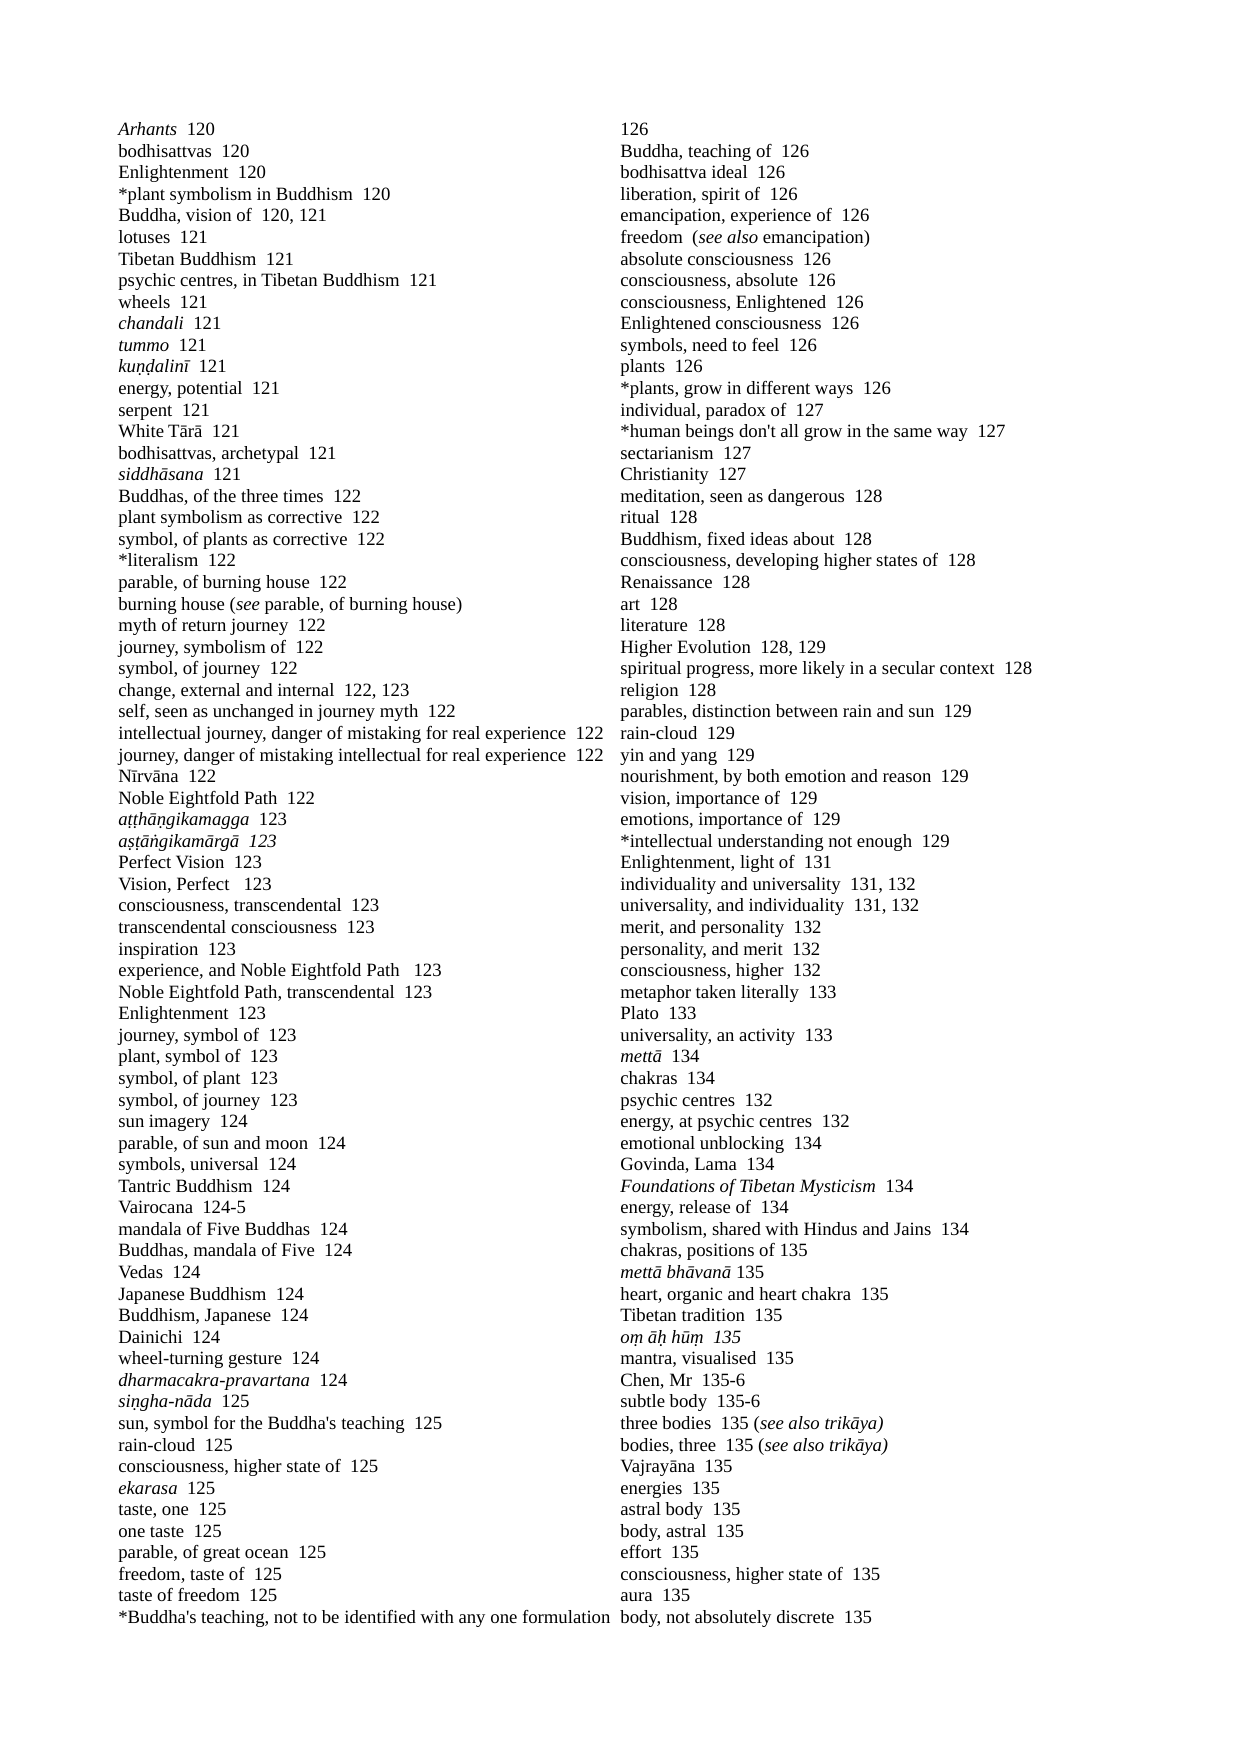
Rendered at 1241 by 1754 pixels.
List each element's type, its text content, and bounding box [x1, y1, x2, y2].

text heart, organic and heart chakra 135 [620, 1282, 1122, 1304]
text *intellectual understanding not enough 129 [620, 830, 1122, 851]
text dharmacakra-pravartana 124 [118, 1369, 620, 1390]
text aṭṭhāṇgikamagga 123 [118, 808, 620, 830]
text Nīrvāna 122 [118, 765, 620, 787]
text emotions, importance of 129 [620, 808, 1122, 830]
text effort 135 [620, 1541, 1122, 1563]
text universality, an activity 133 [620, 1024, 1122, 1045]
text transcendental consciousness 123 [118, 916, 620, 937]
text 126 [620, 118, 1122, 140]
text mantra, visualised 135 [620, 1347, 1122, 1369]
text art 128 [620, 592, 1122, 614]
text vision, importance of 129 [620, 787, 1122, 808]
text consciousness, higher state of 135 [620, 1563, 1122, 1584]
text three bodies 135 (see also trikāya) [620, 1412, 1122, 1433]
text inspiration 123 [118, 937, 620, 959]
text mettā bhāvanā 135 [620, 1261, 1122, 1282]
text symbol, of plants as corrective 122 [118, 528, 620, 549]
text Buddha, vision of 120, 121 [118, 204, 620, 226]
text energies 135 [620, 1477, 1122, 1498]
text Foundations of Tibetan Mysticism 134 [620, 1175, 1122, 1196]
text mandala of Five Buddhas 124 [118, 1218, 620, 1239]
text consciousness, higher state of 125 [118, 1455, 620, 1477]
text plant, symbol of 123 [118, 1045, 620, 1067]
text emancipation, experience of 126 [620, 204, 1122, 226]
text Enlightenment, light of 131 [620, 851, 1122, 873]
text Christianity 127 [620, 463, 1122, 485]
text symbols, need to feel 126 [620, 334, 1122, 355]
text parable, of great ocean 125 [118, 1541, 620, 1563]
text Buddhas, of the three times 122 [118, 485, 620, 506]
text Noble Eightfold Path, transcendental 123 [118, 981, 620, 1002]
text oṃ āḥ hūṃ 135 [620, 1326, 1122, 1347]
text chakras, positions of 135 [620, 1239, 1122, 1261]
text Vision, Perfect 123 [118, 873, 620, 894]
text siṇgha-nāda 125 [118, 1390, 620, 1412]
text freedom, taste of 125 [118, 1563, 620, 1584]
text Japanese Buddhism 124 [118, 1282, 620, 1304]
text Enlightenment 123 [118, 1002, 620, 1024]
text *Buddha's teaching, not to be identified with any one formulation [118, 1606, 620, 1627]
text bodhisattvas, archetypal 121 [118, 442, 620, 463]
text Tibetan tradition 135 [620, 1304, 1122, 1326]
text rain-cloud 125 [118, 1433, 620, 1455]
text one taste 125 [118, 1520, 620, 1541]
text Enlightened consciousness 126 [620, 312, 1122, 334]
text energy, potential 121 [118, 377, 620, 398]
text taste of freedom 125 [118, 1584, 620, 1606]
text Vajrayāna 135 [620, 1455, 1122, 1477]
text kuṇḍalinī 121 [118, 355, 620, 377]
text Buddhism, fixed ideas about 128 [620, 528, 1122, 549]
text consciousness, transcendental 123 [118, 894, 620, 916]
text experience, and Noble Eightfold Path 123 [118, 959, 620, 981]
text rain-cloud 129 [620, 722, 1122, 743]
text Govinda, Lama 134 [620, 1153, 1122, 1175]
text metaphor taken literally 133 [620, 981, 1122, 1002]
text parable, of burning house 122 [118, 571, 620, 592]
text body, astral 135 [620, 1520, 1122, 1541]
text nourishment, by both emotion and reason 129 [620, 765, 1122, 787]
text wheels 121 [118, 291, 620, 312]
text taste, one 125 [118, 1498, 620, 1520]
text Buddha, teaching of 126 [620, 140, 1122, 161]
text yin and yang 129 [620, 743, 1122, 765]
text universality, and individuality 131, 132 [620, 894, 1122, 916]
text change, external and internal 122, 123 [118, 679, 620, 700]
text aṣṭāṅgikamārgā 123 [118, 830, 620, 851]
text Arhants 120 [118, 118, 620, 140]
text symbol, of journey 122 [118, 657, 620, 679]
text consciousness, higher 132 [620, 959, 1122, 981]
text astral body 135 [620, 1498, 1122, 1520]
text plant symbolism as corrective 122 [118, 506, 620, 528]
text sun imagery 124 [118, 1110, 620, 1132]
text body, not absolutely discrete 135 [620, 1606, 1122, 1627]
text energy, at psychic centres 132 [620, 1110, 1122, 1132]
text symbols, universal 124 [118, 1153, 620, 1175]
text Vairocana 124-5 [118, 1196, 620, 1218]
text journey, symbolism of 122 [118, 636, 620, 657]
text Buddhas, mandala of Five 124 [118, 1239, 620, 1261]
text Plato 133 [620, 1002, 1122, 1024]
text psychic centres 132 [620, 1088, 1122, 1110]
text *plants, grow in different ways 126 [620, 377, 1122, 398]
text chakras 134 [620, 1067, 1122, 1088]
text freedom (see also emancipation) [620, 226, 1122, 247]
text psychic centres, in Tibetan Buddhism 121 [118, 269, 620, 291]
text ritual 128 [620, 506, 1122, 528]
text Noble Eightfold Path 122 [118, 787, 620, 808]
text Renaissance 128 [620, 571, 1122, 592]
text Dainichi 124 [118, 1326, 620, 1347]
text bodies, three 135 (see also trikāya) [620, 1433, 1122, 1455]
text Vedas 124 [118, 1261, 620, 1282]
text sun, symbol for the Buddha's teaching 125 [118, 1412, 620, 1433]
text Enlightenment 120 [118, 161, 620, 183]
text symbol, of journey 123 [118, 1088, 620, 1110]
text Tantric Buddhism 124 [118, 1175, 620, 1196]
text White Tārā 121 [118, 420, 620, 442]
text individuality and universality 131, 132 [620, 873, 1122, 894]
text subtle body 135-6 [620, 1390, 1122, 1412]
text burning house (see parable, of burning house) [118, 592, 620, 614]
text consciousness, absolute 126 [620, 269, 1122, 291]
text literature 128 [620, 614, 1122, 636]
text emotional unblocking 134 [620, 1132, 1122, 1153]
text spiritual progress, more likely in a secular context 128 [620, 657, 1122, 679]
text Chen, Mr 135-6 [620, 1369, 1122, 1390]
text symbol, of plant 123 [118, 1067, 620, 1088]
text merit, and personality 132 [620, 916, 1122, 937]
text bodhisattvas 120 [118, 140, 620, 161]
text Higher Evolution 128, 129 [620, 636, 1122, 657]
text sectarianism 127 [620, 442, 1122, 463]
text religion 128 [620, 679, 1122, 700]
text consciousness, developing higher states of 128 [620, 549, 1122, 571]
text plants 126 [620, 355, 1122, 377]
text *human beings don't all grow in the same way 127 [620, 420, 1122, 442]
text journey, symbol of 123 [118, 1024, 620, 1045]
text *literalism 122 [118, 549, 620, 571]
text self, seen as unchanged in journey myth 122 [118, 700, 620, 722]
text liberation, spirit of 126 [620, 183, 1122, 204]
text parables, distinction between rain and sun 129 [620, 700, 1122, 722]
text meditation, seen as dangerous 128 [620, 485, 1122, 506]
text symbolism, shared with Hindus and Jains 134 [620, 1218, 1122, 1239]
text chandali 121 [118, 312, 620, 334]
text individual, paradox of 127 [620, 398, 1122, 420]
text lotuses 121 [118, 226, 620, 247]
text absolute consciousness 126 [620, 247, 1122, 269]
text Tibetan Buddhism 121 [118, 247, 620, 269]
text personality, and merit 132 [620, 937, 1122, 959]
text energy, release of 134 [620, 1196, 1122, 1218]
text Buddhism, Japanese 124 [118, 1304, 620, 1326]
text bodhisattva ideal 126 [620, 161, 1122, 183]
text tummo 121 [118, 334, 620, 355]
text aura 135 [620, 1584, 1122, 1606]
text intellectual journey, danger of mistaking for real experience 122 [118, 722, 620, 743]
text parable, of sun and moon 124 [118, 1132, 620, 1153]
text siddhāsana 121 [118, 463, 620, 485]
text mettā 134 [620, 1045, 1122, 1067]
text wheel-turning gesture 124 [118, 1347, 620, 1369]
text myth of return journey 122 [118, 614, 620, 636]
text ekarasa 125 [118, 1477, 620, 1498]
text consciousness, Enlightened 126 [620, 291, 1122, 312]
text *plant symbolism in Buddhism 120 [118, 183, 620, 204]
text serpent 121 [118, 398, 620, 420]
text journey, danger of mistaking intellectual for real experience 122 [118, 743, 620, 765]
text Perfect Vision 123 [118, 851, 620, 873]
